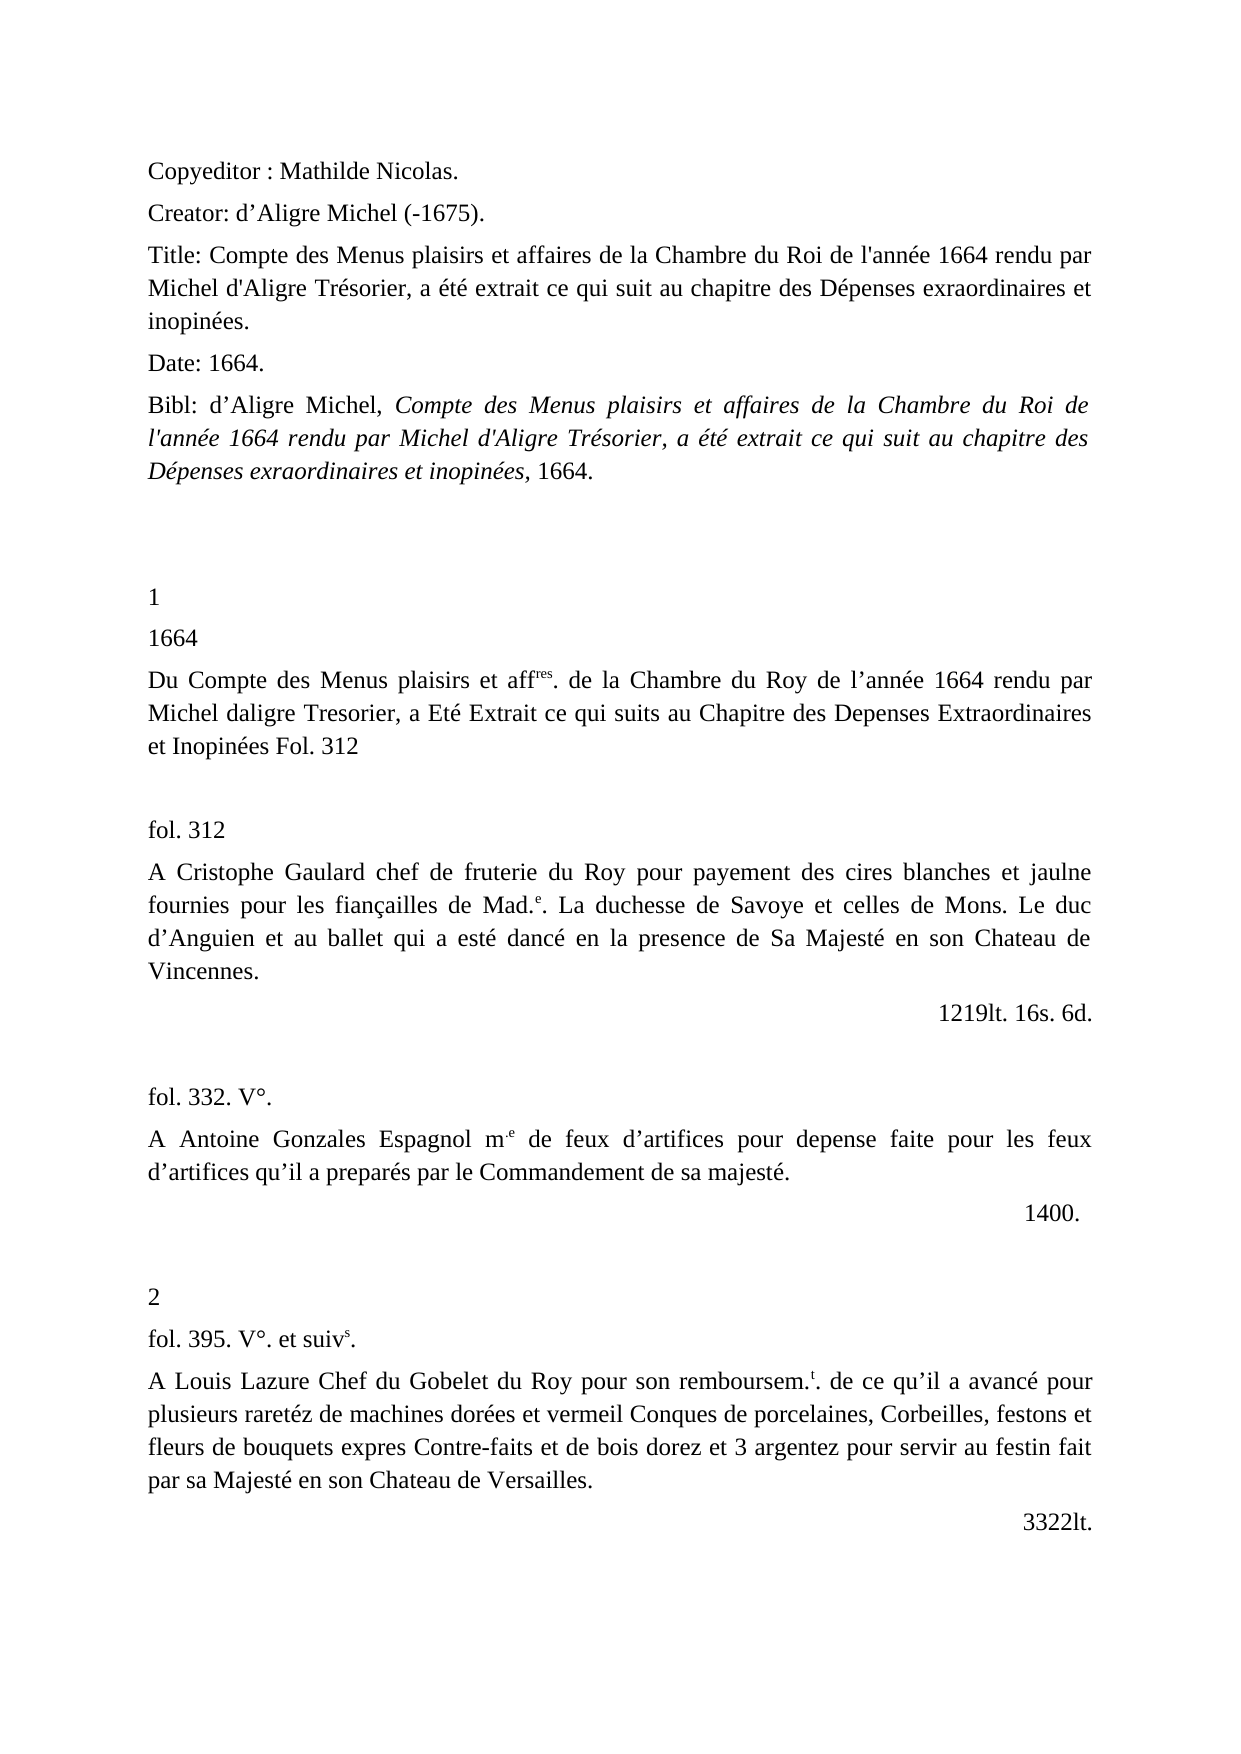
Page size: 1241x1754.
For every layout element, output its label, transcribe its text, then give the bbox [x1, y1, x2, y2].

text fol. 395. V°. et suivs. [148, 1324, 1093, 1353]
text A Louis Lazure Chef du Gobelet du Roy pour son remboursem.t. de ce qu’il a avancé pour plusieurs raretéz de machines dorées et vermeil Conques de porcelaines, Corbeilles, festons et fleurs de bouquets expres Contre-faits et de bois dorez et 3 argentez pour servir au festin fait par sa Majesté en son Chateau de Versailles. [148, 1366, 1093, 1494]
text Du Compte des Menus plaisirs et affres. de la Chambre du Roy de l’année 1664 rendu par Michel daligre Tresorier, a Eté Extrait ce qui suits au Chapitre des Depenses Extraordinaires et Inopinées Fol. 312 [148, 665, 1093, 760]
text 1219lt. 16s. 6d. [148, 998, 1093, 1027]
text Bibl: d’Aligre Michel, Compte des Menus plaisirs et affaires de la Chambre du Roi de l'année 1664 rendu par Michel d'Aligre Trésorier, a été extrait ce qui suit au chapitre des Dépenses exraordinaires et inopinées, 1664. [148, 390, 1093, 485]
text 1 [148, 582, 1093, 610]
text 2 [148, 1282, 1093, 1311]
text Creator: d’Aligre Michel (-1675). [148, 198, 1093, 227]
text Copyeditor : Mathilde Nicolas. [148, 156, 1093, 185]
text Title: Compte des Menus plaisirs et affaires de la Chambre du Roi de l'année 1664 rendu par Michel d'Aligre Trésorier, a été extrait ce qui suit au chapitre des Dépenses exraordinaires et inopinées. [148, 240, 1093, 335]
text 1400. [148, 1198, 1093, 1227]
text fol. 312 [148, 815, 1093, 844]
text 3322lt. [148, 1507, 1093, 1536]
text fol. 332. V°. [148, 1082, 1093, 1111]
text Date: 1664. [148, 348, 1093, 377]
text 1664 [148, 623, 1093, 652]
text A Antoine Gonzales Espagnol m.e de feux d’artifices pour depense faite pour les feux d’artifices qu’il a preparés par le Commandement de sa majesté. [148, 1124, 1093, 1185]
text A Cristophe Gaulard chef de fruterie du Roy pour payement des cires blanches et jaulne fournies pour les fiançailles de Mad.e. La duchesse de Savoye et celles de Mons. Le duc d’Anguien et au ballet qui a esté dancé en la presence de Sa Majesté en son Chateau de Vincennes. [148, 857, 1093, 985]
